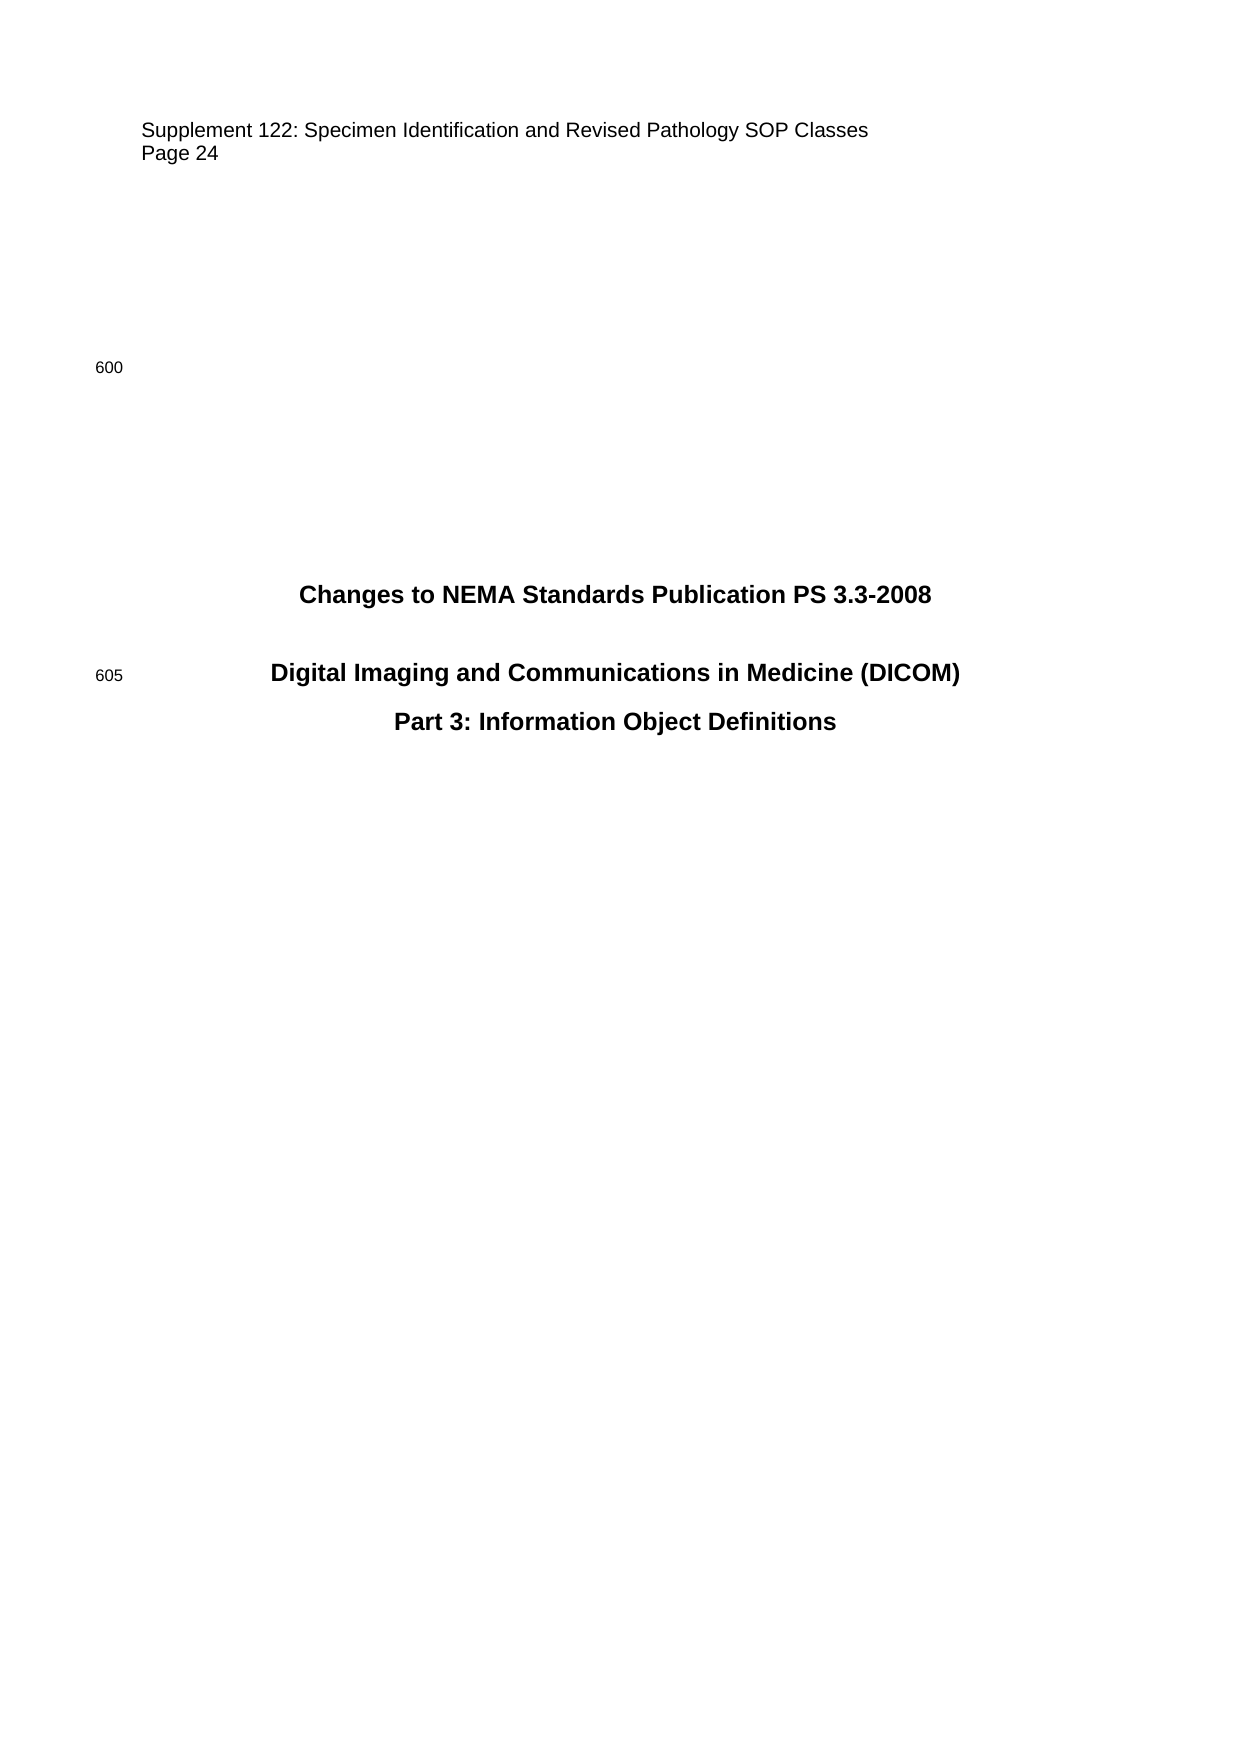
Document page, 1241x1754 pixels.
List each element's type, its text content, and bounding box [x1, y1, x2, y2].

text Digital Imaging and Communications in Medicine (DICOM) [141, 659, 1090, 687]
subtitle Changes to NEMA Standards Publication PS 3.3-2008 [141, 581, 1090, 609]
text Part 3: Information Object Definitions [141, 708, 1090, 736]
